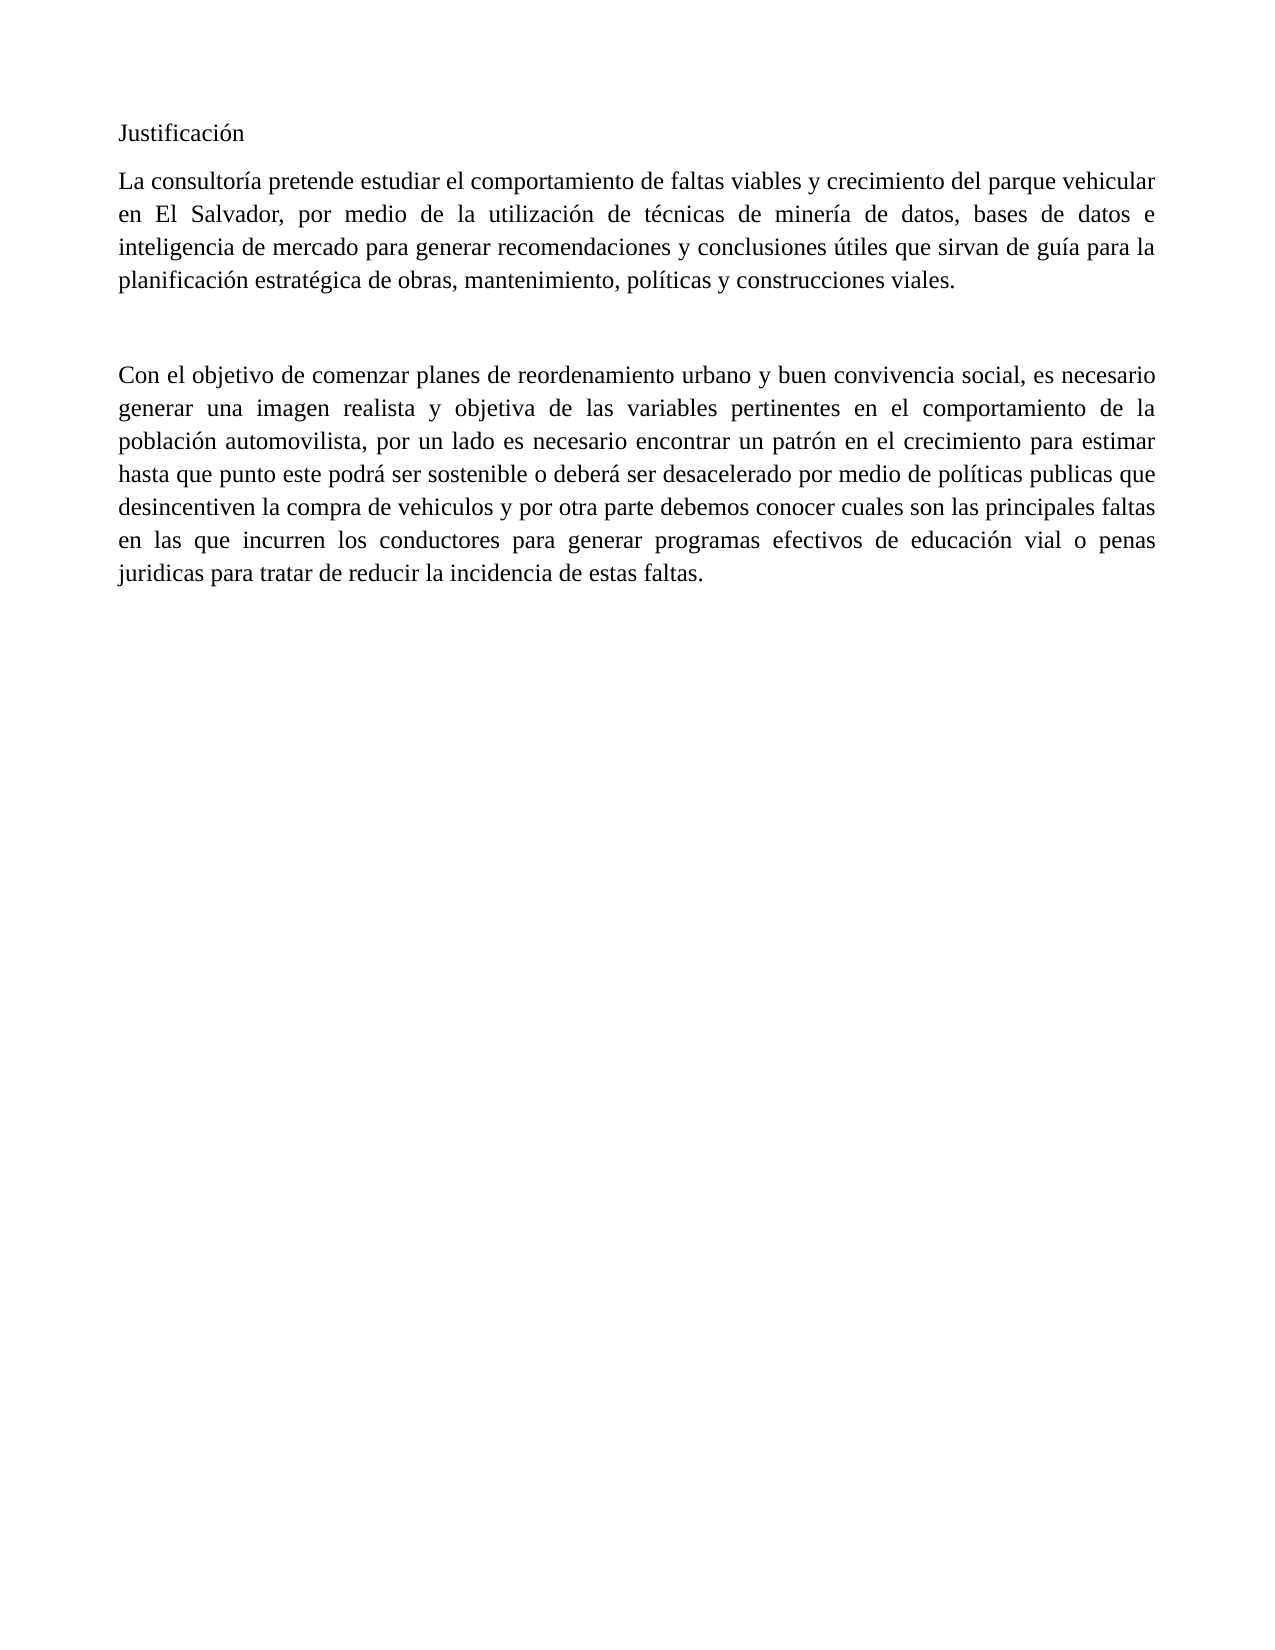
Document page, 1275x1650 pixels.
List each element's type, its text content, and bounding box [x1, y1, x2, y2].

text La consultoría pretende estudiar el comportamiento de faltas viables y crecimiento del parque vehicular en El Salvador, por medio de la utilización de técnicas de minería de datos, bases de datos e inteligencia de mercado para generar recomendaciones y conclusiones útiles que sirvan de guía para la planificación estratégica de obras, mantenimiento, políticas y construcciones viales. [118, 166, 1157, 293]
text Con el objetivo de comenzar planes de reordenamiento urbano y buen convivencia social, es necesario generar una imagen realista y objetiva de las variables pertinentes en el comportamiento de la población automovilista, por un lado es necesario encontrar un patrón en el crecimiento para estimar hasta que punto este podrá ser sostenible o deberá ser desacelerado por medio de políticas publicas que desincentiven la compra de vehiculos y por otra parte debemos conocer cuales son las principales faltas en las que incurren los conductores para generar programas efectivos de educación vial o penas juridicas para tratar de reducir la incidencia de estas faltas. [118, 360, 1157, 587]
text Justificación [118, 118, 1157, 147]
